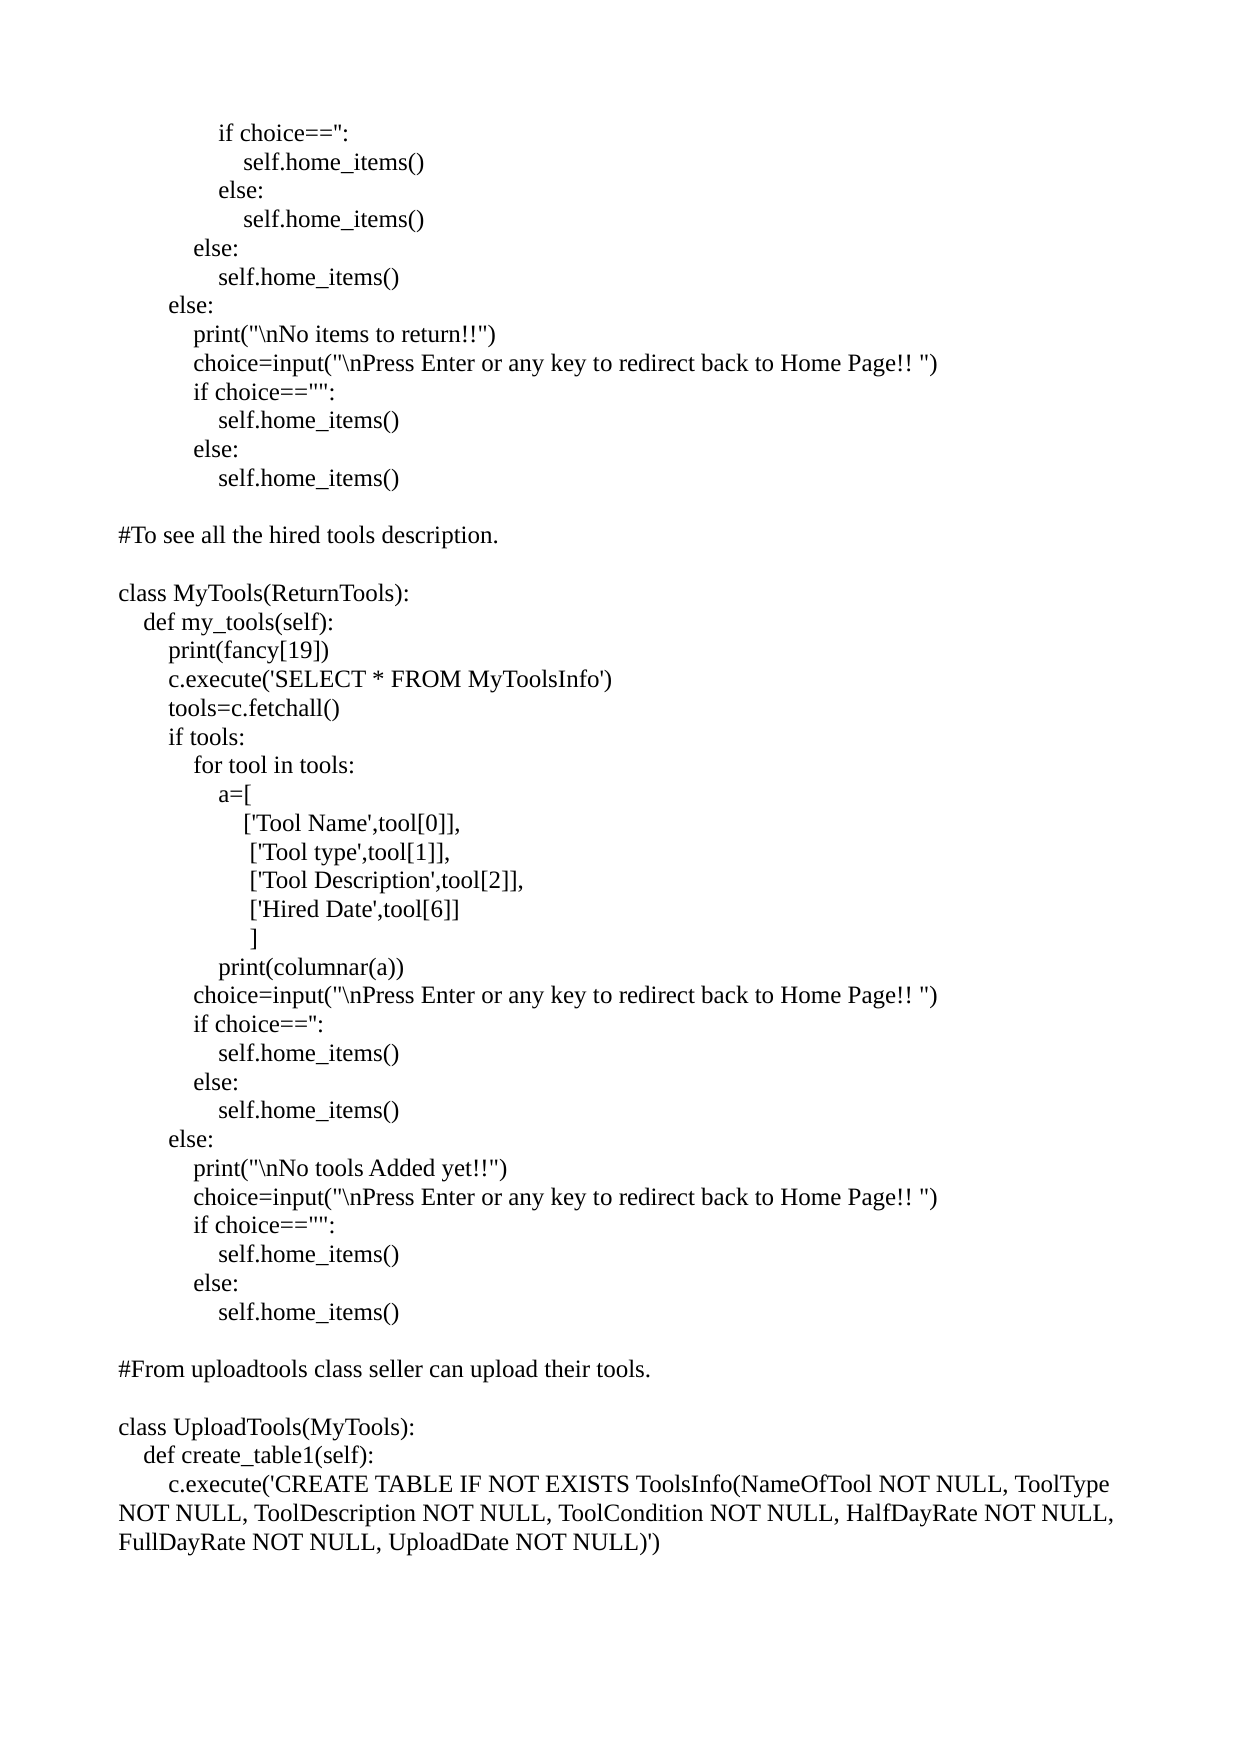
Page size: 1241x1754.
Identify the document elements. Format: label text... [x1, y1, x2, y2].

text self.home_items() [118, 463, 1122, 492]
text else: [118, 291, 1122, 319]
text print(columnar(a)) [118, 952, 1122, 981]
text choice=input("\nPress Enter or any key to redirect back to Home Page!! ") [118, 1182, 1122, 1211]
text self.home_items() [118, 262, 1122, 291]
text c.execute('SELECT * FROM MyToolsInfo') [118, 664, 1122, 693]
text for tool in tools: [118, 751, 1122, 779]
text self.home_items() [118, 204, 1122, 233]
text else: [118, 233, 1122, 262]
text def create_table1(self): [118, 1441, 1122, 1469]
text def my_tools(self): [118, 607, 1122, 636]
text self.home_items() [118, 1096, 1122, 1124]
text if choice=='': [118, 1009, 1122, 1038]
text else: [118, 176, 1122, 204]
text choice=input("\nPress Enter or any key to redirect back to Home Page!! ") [118, 981, 1122, 1009]
text print(fancy[19]) [118, 636, 1122, 664]
text self.home_items() [118, 406, 1122, 434]
text class UploadTools(MyTools): [118, 1412, 1122, 1441]
text #To see all the hired tools description. [118, 521, 1122, 549]
text choice=input("\nPress Enter or any key to redirect back to Home Page!! ") [118, 348, 1122, 377]
text if choice=='': [118, 118, 1122, 147]
text ] [118, 923, 1122, 952]
text self.home_items() [118, 1239, 1122, 1268]
text self.home_items() [118, 1038, 1122, 1067]
text else: [118, 434, 1122, 463]
text ['Hired Date',tool[6]] [118, 894, 1122, 923]
text print("\nNo tools Added yet!!") [118, 1153, 1122, 1182]
text self.home_items() [118, 1297, 1122, 1326]
text ['Tool type',tool[1]], [118, 837, 1122, 866]
text if tools: [118, 722, 1122, 751]
text ['Tool Name',tool[0]], [118, 808, 1122, 837]
text a=[ [118, 779, 1122, 808]
text if choice=="": [118, 1211, 1122, 1239]
text if choice=="": [118, 377, 1122, 406]
text self.home_items() [118, 147, 1122, 176]
text tools=c.fetchall() [118, 693, 1122, 722]
text else: [118, 1067, 1122, 1096]
text ['Tool Description',tool[2]], [118, 866, 1122, 894]
text else: [118, 1268, 1122, 1297]
text class MyTools(ReturnTools): [118, 578, 1122, 607]
text #From uploadtools class seller can upload their tools. [118, 1354, 1122, 1383]
text print("\nNo items to return!!") [118, 319, 1122, 348]
text else: [118, 1124, 1122, 1153]
text c.execute('CREATE TABLE IF NOT EXISTS ToolsInfo(NameOfTool NOT NULL, ToolType NOT NULL, ToolDescription NOT NULL, ToolCondition NOT NULL, HalfDayRate NOT NULL, FullDayRate NOT NULL, UploadDate NOT NULL)') [118, 1469, 1122, 1556]
